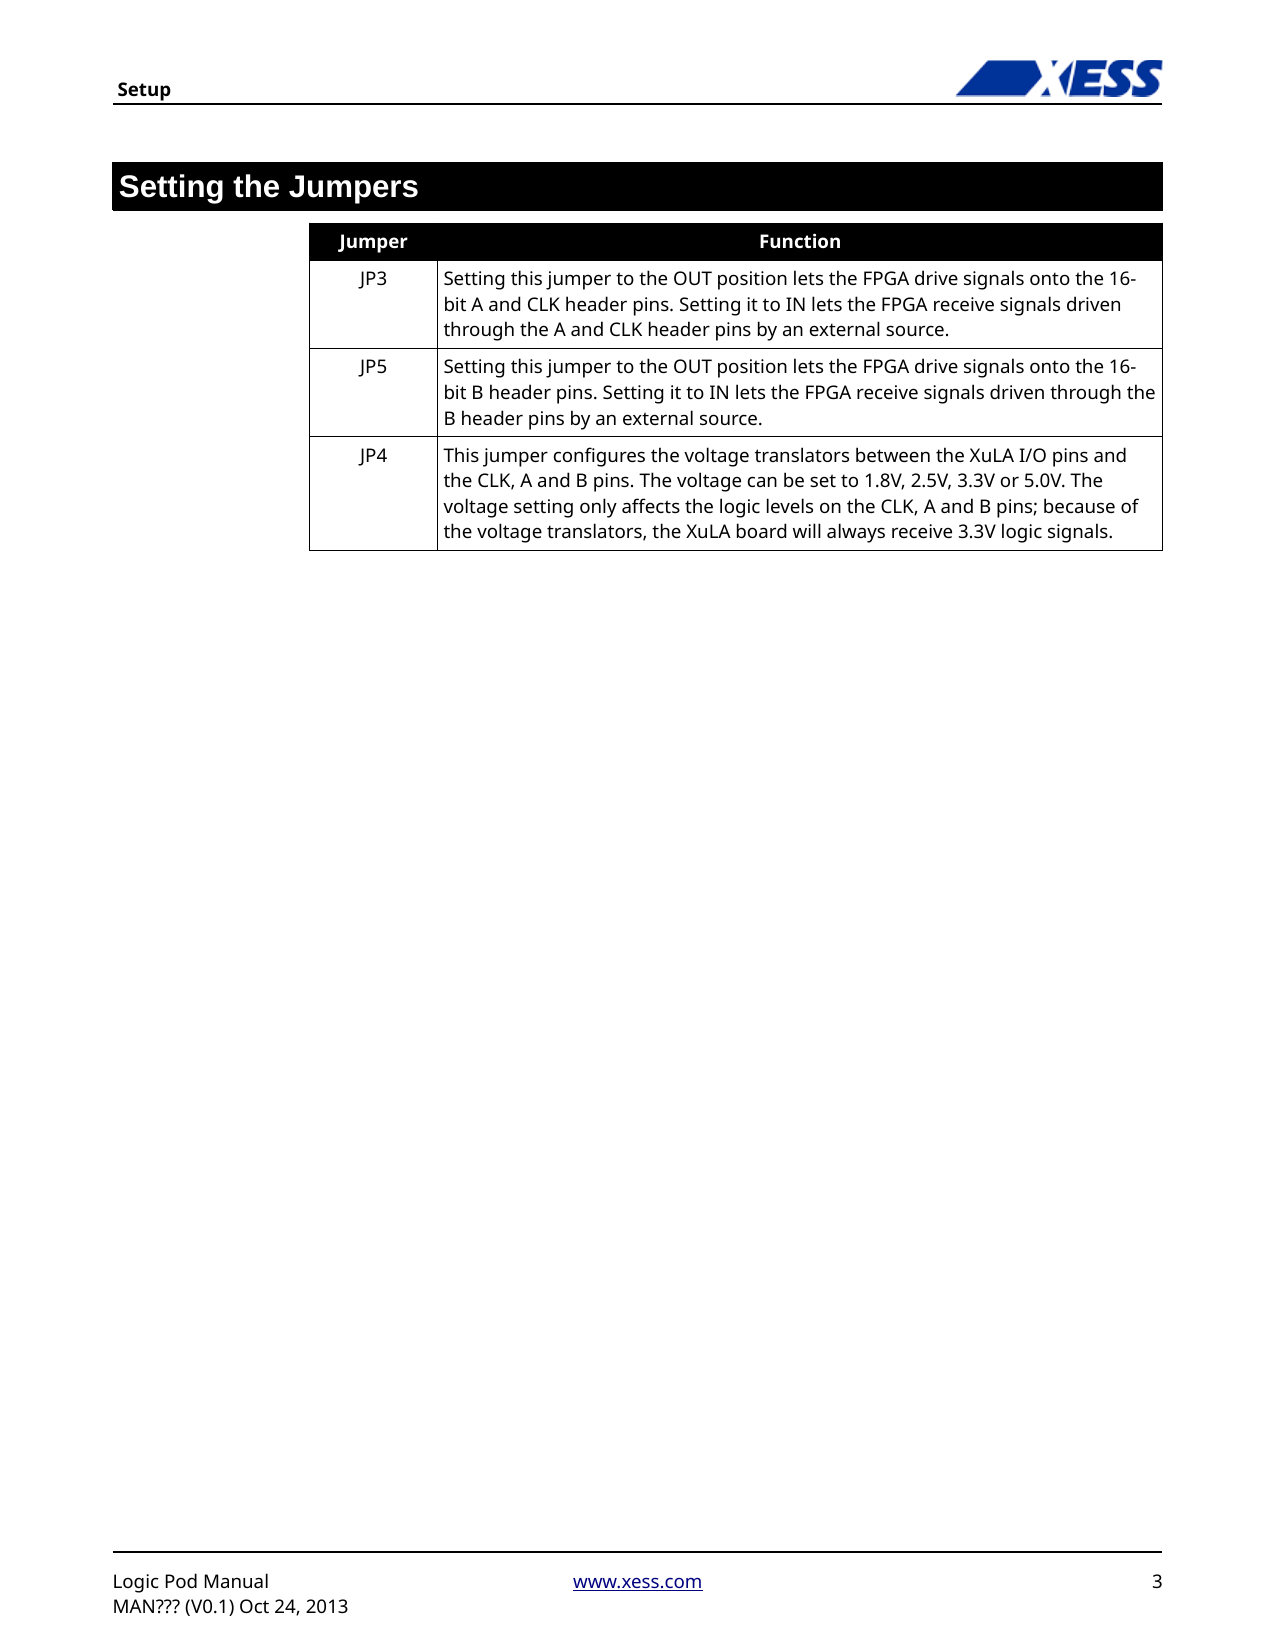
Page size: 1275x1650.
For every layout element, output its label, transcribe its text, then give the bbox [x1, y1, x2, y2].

table_cell This jumper configures the voltage translators between the XuLA I/O pins and the CLK, A and B pins. The voltage can be set to 1.8V, 2.5V, 3.3V or 5.0V. The voltage setting only affects the logic levels on the CLK, A and B pins; because of the voltage translators, the XuLA board will always receive 3.3V logic signals. [438, 437, 1162, 550]
table_cell Setting this jumper to the OUT position lets the FPGA drive signals onto the 16-bit A and CLK header pins. Setting it to IN lets the FPGA receive signals driven through the A and CLK header pins by an external source. [438, 261, 1162, 348]
table_header Function [438, 224, 1162, 260]
table_cell JP4 [310, 437, 437, 550]
table_header Jumper [310, 224, 437, 260]
table_cell JP3 [310, 261, 437, 348]
table_cell JP5 [310, 349, 437, 436]
table_cell Setting this jumper to the OUT position lets the FPGA drive signals onto the 16-bit B header pins. Setting it to IN lets the FPGA receive signals driven through the B header pins by an external source. [438, 349, 1162, 436]
picture [955, 60, 1163, 97]
subtitle Setting the Jumpers [114, 163, 1162, 210]
